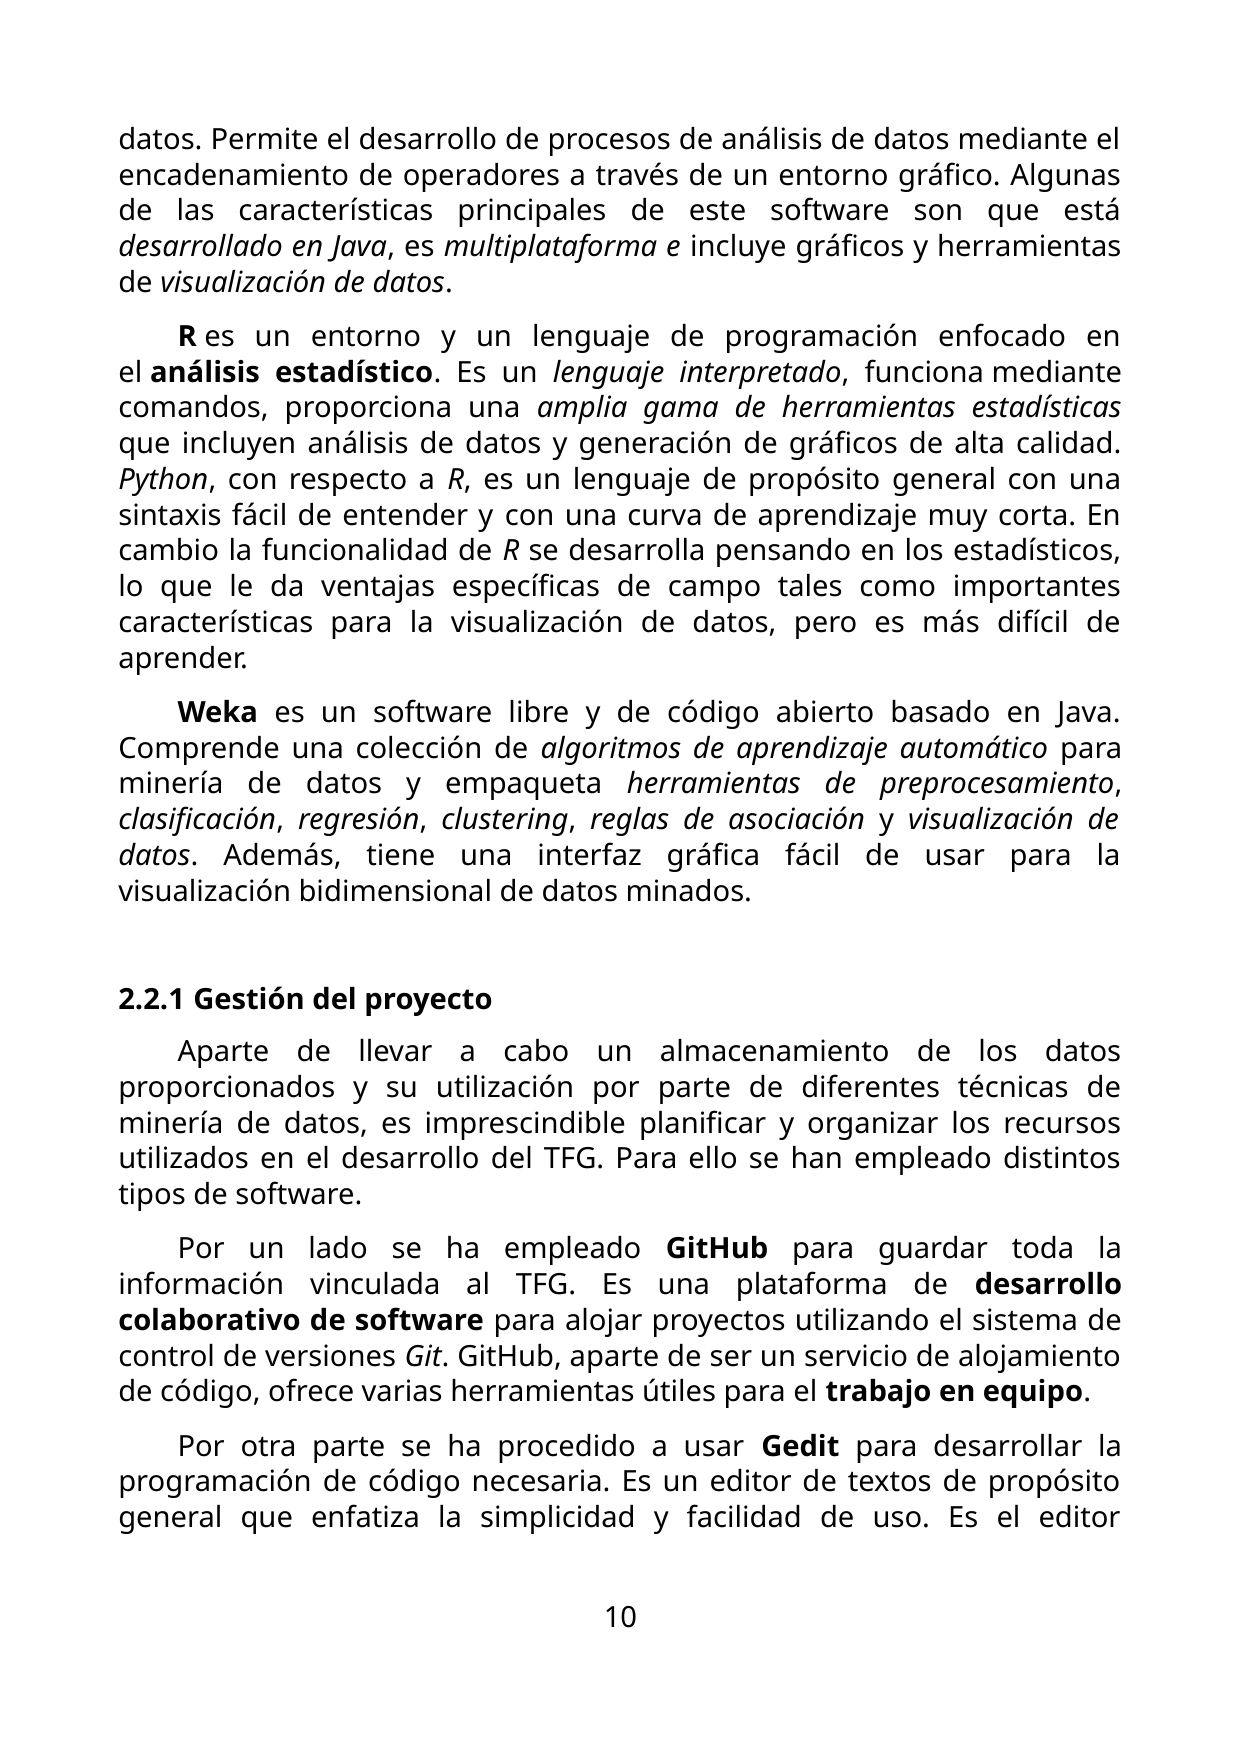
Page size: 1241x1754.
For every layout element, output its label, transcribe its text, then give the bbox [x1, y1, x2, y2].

text Por otra parte se ha procedido a usar Gedit para desarrollar la programación de código necesaria. Es un editor de textos de propósito general que enfatiza la simplicidad y facilidad de uso. Es el editor [118, 1425, 1122, 1536]
subtitle Gestión del proyecto [118, 978, 1122, 1018]
text datos. Permite el desarrollo de procesos de análisis de datos mediante el encadenamiento de operadores a través de un entorno gráfico. Algunas de las características principales de este software son que está desarrollado en Java, es multiplataforma e incluye gráficos y herramientas de visualización de datos. [118, 118, 1122, 301]
text R es un entorno y un lenguaje de programación enfocado en el análisis estadístico. Es un lenguaje interpretado, funciona mediante comandos, proporciona una amplia gama de herramientas estadísticas que incluyen análisis de datos y generación de gráficos de alta calidad. Python, con respecto a R, es un lenguaje de propósito general con una sintaxis fácil de entender y con una curva de aprendizaje muy corta. En cambio la funcionalidad de R se desarrolla pensando en los estadísticos, lo que le da ventajas específicas de campo tales como importantes características para la visualización de datos, pero es más difícil de aprender. [118, 315, 1122, 677]
text Aparte de llevar a cabo un almacenamiento de los datos proporcionados y su utilización por parte de diferentes técnicas de minería de datos, es imprescindible planificar y organizar los recursos utilizados en el desarrollo del TFG. Para ello se han empleado distintos tipos de software. [118, 1031, 1122, 1213]
text Por un lado se ha empleado GitHub para guardar toda la información vinculada al TFG. Es una plataforma de desarrollo colaborativo de software para alojar proyectos utilizando el sistema de control de versiones Git. GitHub, aparte de ser un servicio de alojamiento de código, ofrece varias herramientas útiles para el trabajo en equipo. [118, 1228, 1122, 1410]
text Weka es un software libre y de código abierto basado en Java. Comprende una colección de algoritmos de aprendizaje automático para minería de datos y empaqueta herramientas de preprocesamiento, clasificación, regresión, clustering, reglas de asociación y visualización de datos. Además, tiene una interfaz gráfica fácil de usar para la visualización bidimensional de datos minados. [118, 691, 1122, 909]
